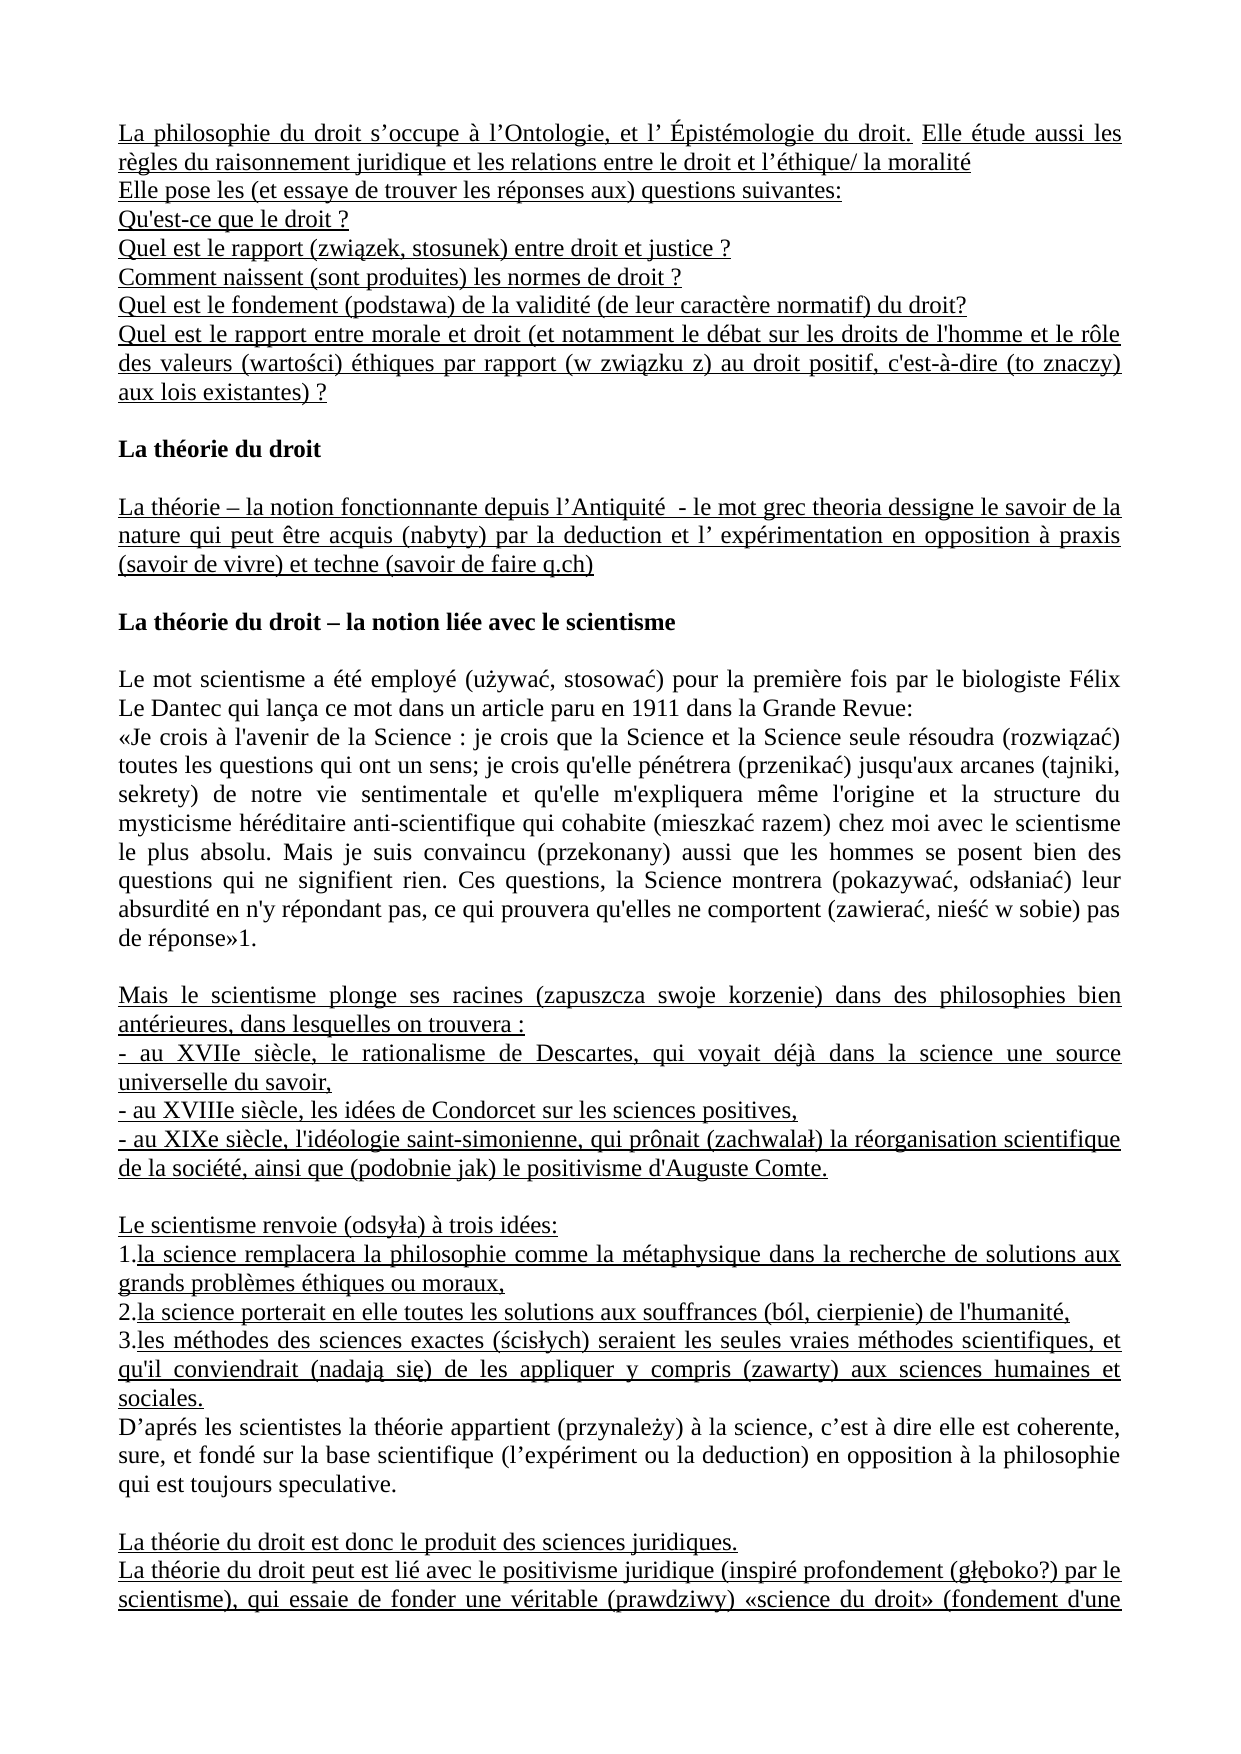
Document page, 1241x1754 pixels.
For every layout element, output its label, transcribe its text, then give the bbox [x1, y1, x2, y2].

text La théorie du droit est donc le produit des sciences juridiques. [118, 1527, 1122, 1556]
text universelle du savoir, [118, 1064, 1122, 1096]
list la science remplacera la philosophie comme la métaphysique dans la recherche de solutions aux grands problèmes éthiques ou moraux, [118, 1239, 1122, 1297]
text La philosophie du droit s’occupe à l’Ontologie, et l’ Épistémologie du droit. Elle étude aussi les règles du raisonnement juridique et les relations entre le droit et l’éthique/ la moralité [118, 118, 1122, 176]
text Comment naissent (sont produites) les normes de droit ? [118, 262, 1122, 291]
text Quel est le rapport entre morale et droit (et notamment le débat sur les droits de l'homme et le rôle des valeurs (wartości) éthiques par rapport (w związku z) au droit positif, c'est-à-dire (to znaczy) [118, 319, 1122, 373]
text Le mot scientisme a été employé (używać, stosować) pour la première fois par le biologiste Félix Le Dantec qui lança ce mot dans un article paru en 1911 dans la Grande Revue: [118, 664, 1122, 722]
text Quel est le rapport (związek, stosunek) entre droit et justice ? [118, 233, 1122, 262]
text - au XIXe siècle, l'idéologie saint-simonienne, qui prônait (zachwalał) la réorganisation scientifique de la société, ainsi que (podobnie jak) le positivisme d'Auguste Comte. [118, 1124, 1122, 1182]
list les méthodes des sciences exactes (ścisłych) seraient les seules vraies méthodes scientifiques, et qu'il conviendrait (nadają się) de les appliquer y compris (zawarty) aux sciences humaines et sociales. [118, 1326, 1122, 1412]
text La théorie – la notion fonctionnante depuis l’Antiquité - le mot grec theoria dessigne le savoir de la [118, 492, 1122, 517]
text Mais le scientisme plonge ses racines (zapuszcza swoje korzenie) dans des philosophies bien [118, 981, 1122, 1006]
text La théorie du droit peut est lié avec le positivisme juridique (inspiré profondement (głęboko?) par le [118, 1556, 1122, 1581]
list la science porterait en elle toutes les solutions aux souffrances (ból, cierpienie) de l'humanité, [118, 1297, 1122, 1326]
text nature qui peut être acquis (nabyty) par la deduction et l’ expérimentation en opposition à praxis (savoir de vivre) et techne (savoir de faire q.ch) [118, 518, 1122, 578]
text scientisme), qui essaie de fonder une véritable (prawdziwy) «science du droit» (fondement d'une [118, 1582, 1122, 1609]
text La théorie du droit – la notion liée avec le scientisme [118, 607, 1122, 636]
text antérieures, dans lesquelles on trouvera : [118, 1007, 1122, 1038]
text Elle pose les (et essaye de trouver les réponses aux) questions suivantes: [118, 176, 1122, 204]
text La théorie du droit [118, 434, 1122, 463]
text Quel est le fondement (podstawa) de la validité (de leur caractère normatif) du droit? [118, 291, 1122, 319]
text Le scientisme renvoie (odsyła) à trois idées: [118, 1211, 1122, 1239]
text - au XVIIIe siècle, les idées de Condorcet sur les sciences positives, [118, 1096, 1122, 1124]
text D’aprés les scientistes la théorie appartient (przynależy) à la science, c’est à dire elle est coherente, sure, et fondé sur la base scientifique (l’expériment ou la deduction) en opposition à la philosophie qui est toujours speculative. [118, 1412, 1122, 1498]
text Qu'est-ce que le droit ? [118, 204, 1122, 233]
text aux lois existantes) ? [118, 374, 1122, 406]
text «Je crois à l'avenir de la Science : je crois que la Science et la Science seule résoudra (rozwiązać) toutes les questions qui ont un sens; je crois qu'elle pénétrera (przenikać) jusqu'aux arcanes (tajniki, sekrety) de notre vie sentimentale et qu'elle m'expliquera même l'origine et la structure du mysticisme héréditaire anti-scientifique qui cohabite (mieszkać razem) chez moi avec le scientisme le plus absolu. Mais je suis convaincu (przekonany) aussi que les hommes se posent bien des questions qui ne signifient rien. Ces questions, la Science montrera (pokazywać, odsłaniać) leur absurdité en n'y répondant pas, ce qui prouvera qu'elles ne comportent (zawierać, nieść w sobie) pas de réponse»1. [118, 722, 1122, 952]
text - au XVIIe siècle, le rationalisme de Descartes, qui voyait déjà dans la science une source [118, 1038, 1122, 1063]
